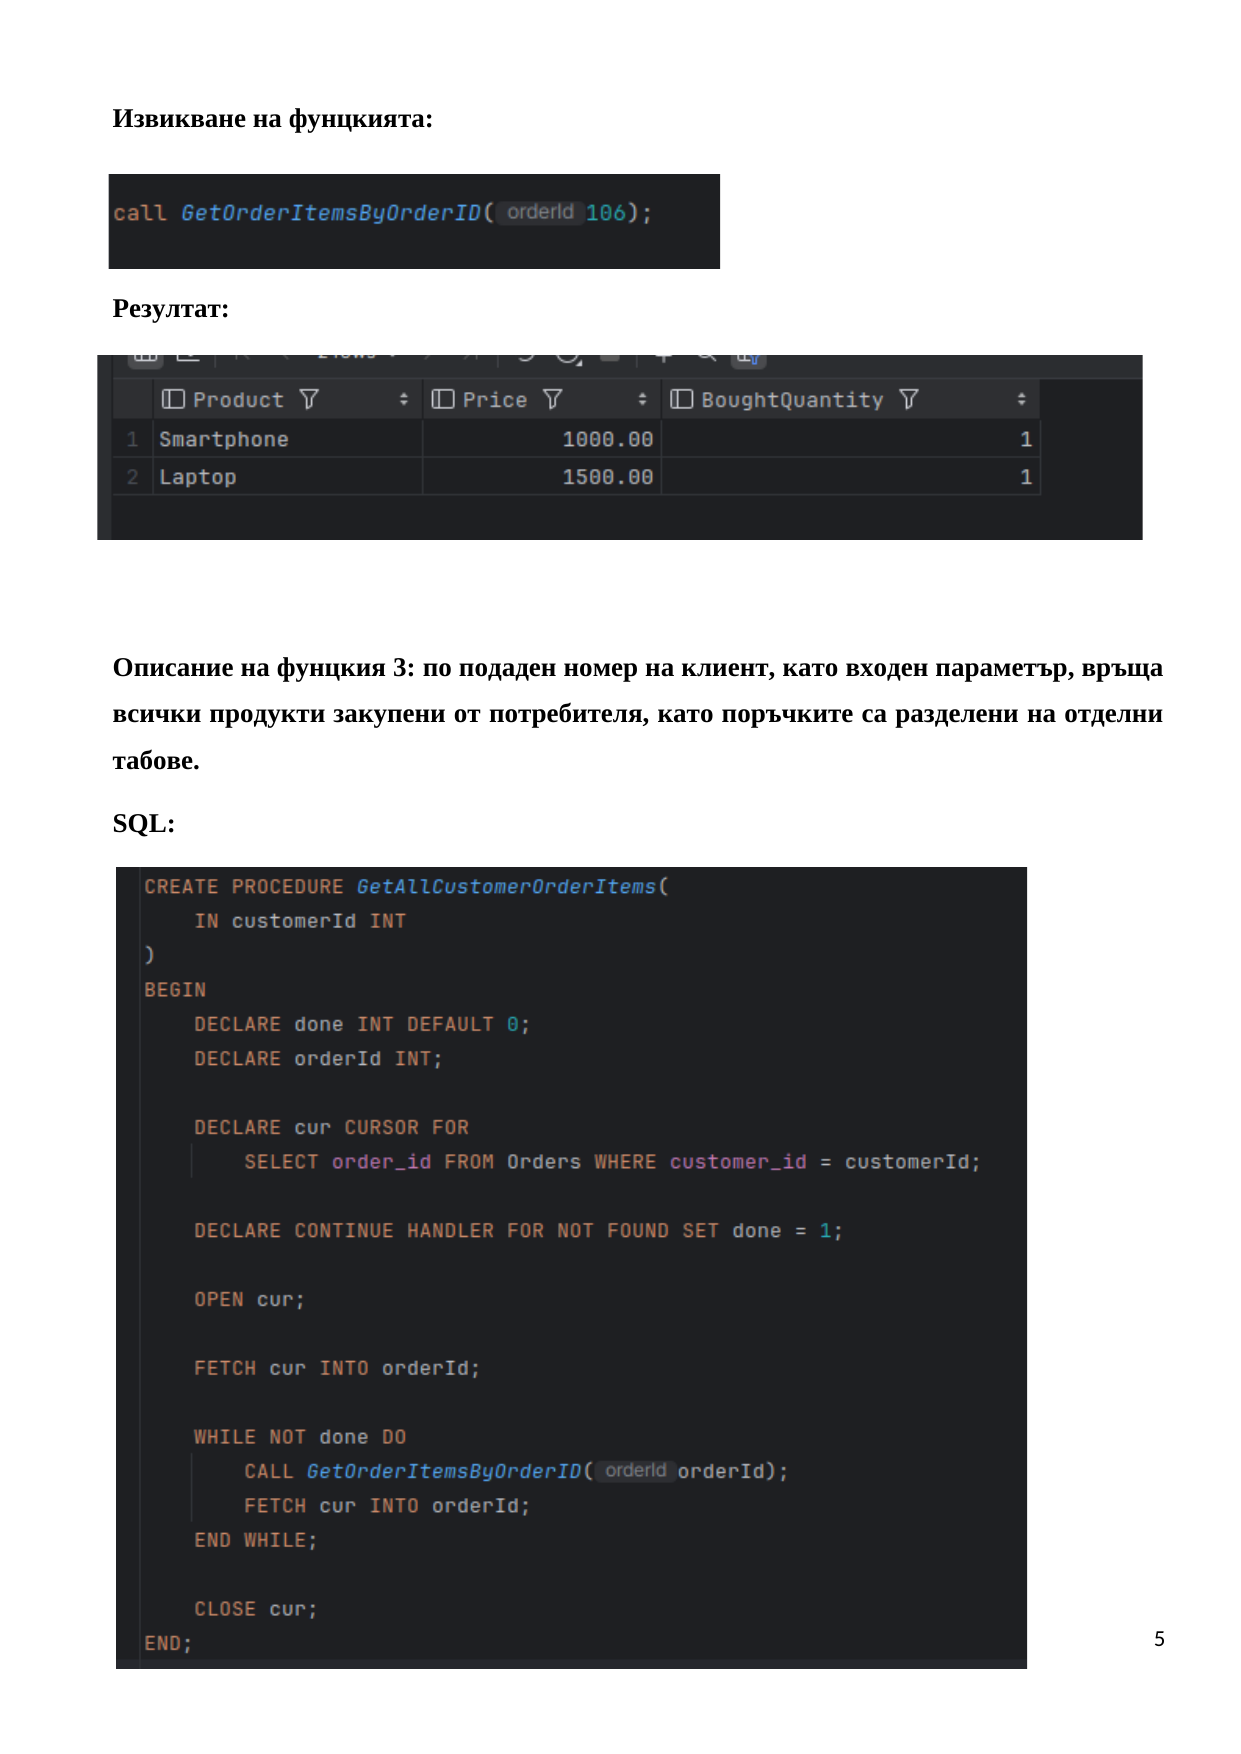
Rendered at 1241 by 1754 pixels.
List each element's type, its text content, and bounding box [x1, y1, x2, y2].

picture [108, 174, 721, 269]
text SQL: [112, 807, 1165, 838]
picture [97, 355, 1143, 540]
text Резултат: [112, 292, 1165, 323]
picture [116, 867, 1028, 1669]
text Извикване на фунцкията: [112, 102, 1165, 133]
text Описание на фунцкия 3: по подаден номер на клиент, като входен параметър, връща всички продукти закупени от потребителя, като поръчките са разделени на отделни табове. [112, 651, 1165, 775]
